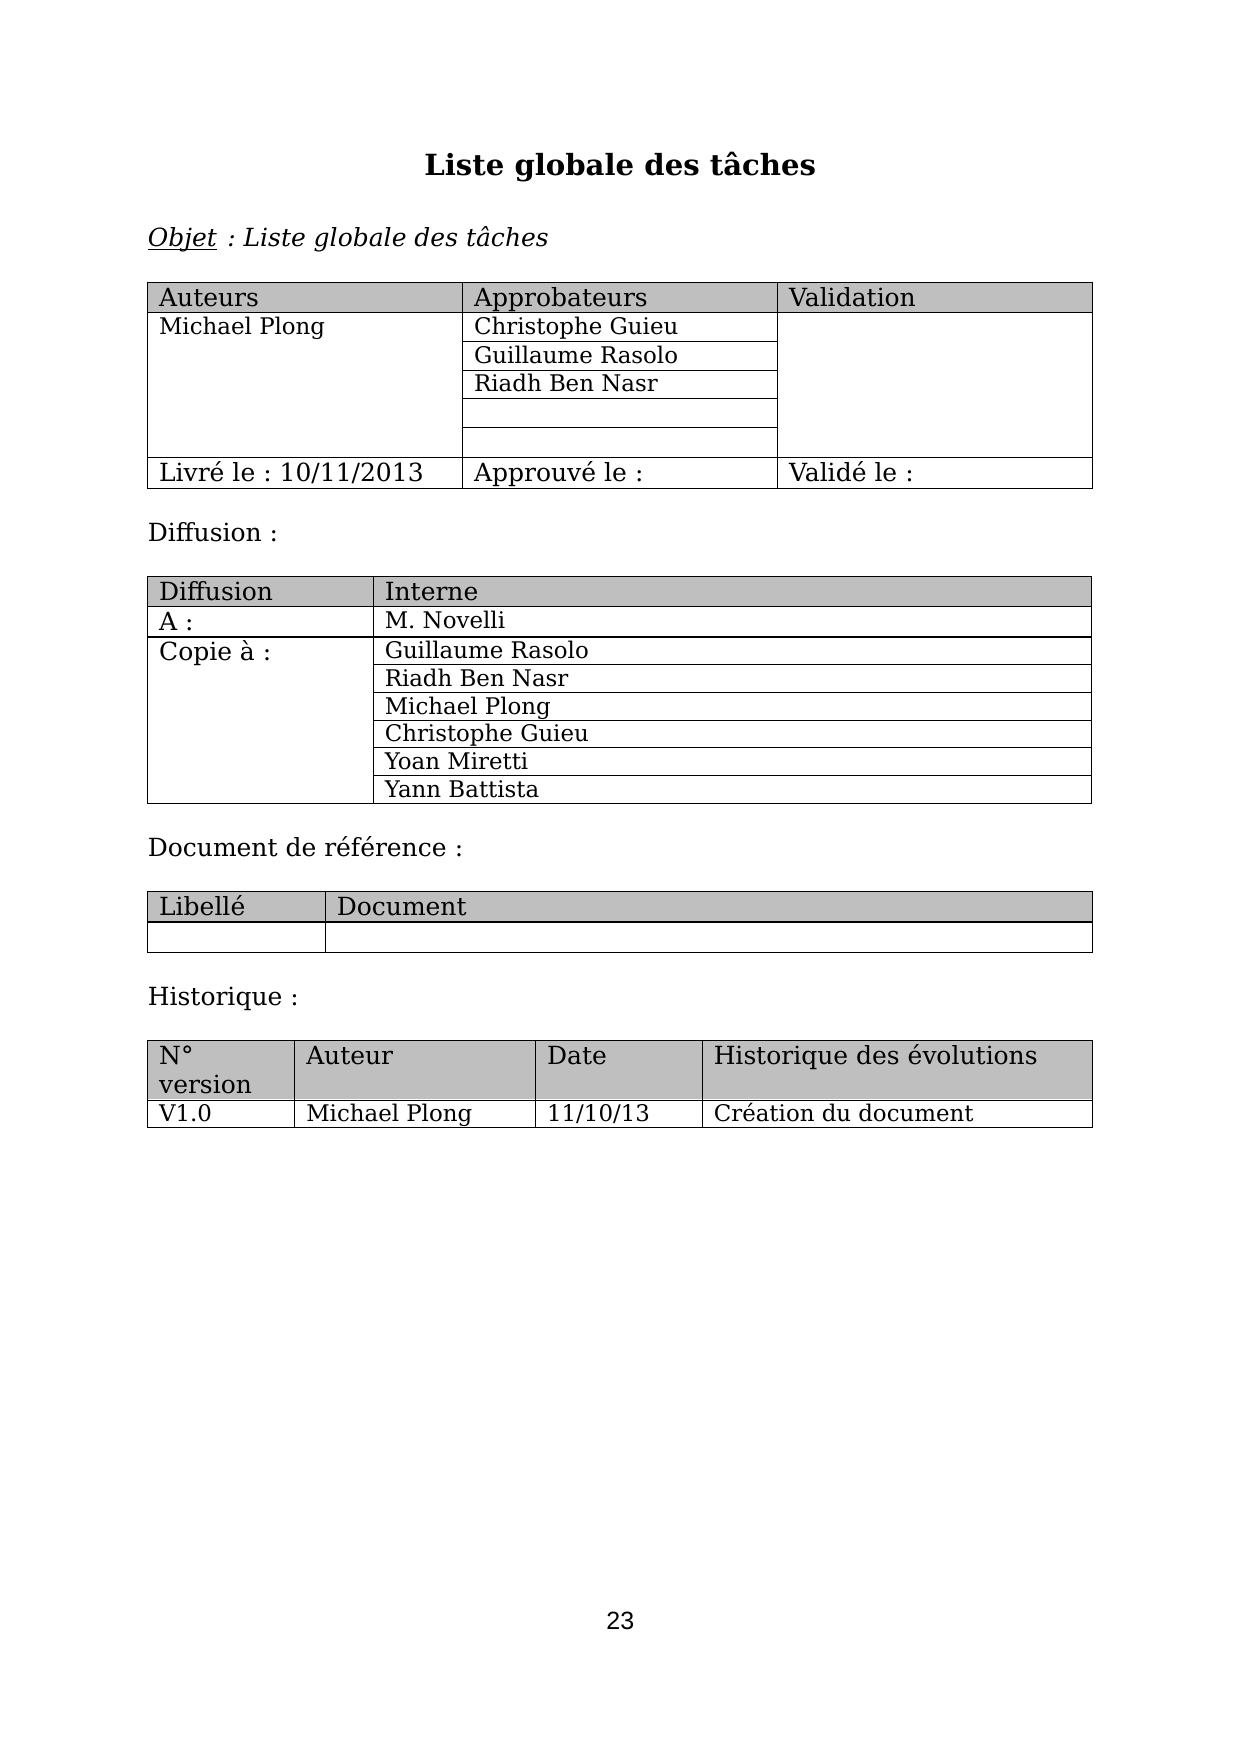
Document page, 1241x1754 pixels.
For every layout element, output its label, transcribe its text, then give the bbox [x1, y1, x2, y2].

table_cell Guillaume Rasolo [374, 638, 1091, 664]
table_cell [326, 923, 1092, 952]
table_header Libellé [148, 892, 325, 921]
table_cell Approuvé le : [463, 458, 777, 487]
table_cell [463, 428, 777, 457]
text Diffusion : [148, 518, 1093, 547]
table_cell Création du document [703, 1101, 1092, 1127]
table_cell Guillaume Rasolo [463, 342, 777, 369]
table_header Date [536, 1041, 702, 1099]
table_cell Yann Battista [374, 776, 1091, 803]
table_cell Riadh Ben Nasr [374, 665, 1091, 692]
table_header Validation [778, 283, 1092, 312]
table_cell V1.0 [148, 1101, 294, 1127]
table_header Document [326, 892, 1092, 921]
table_cell Michael Plong [295, 1101, 535, 1127]
table_cell [463, 399, 777, 427]
text Historique : [148, 982, 1093, 1011]
text Document de référence : [148, 833, 1093, 862]
text Objet : Liste globale des tâches [148, 223, 1093, 253]
table_header Historique des évolutions [703, 1041, 1092, 1099]
table_header Diffusion [148, 577, 373, 606]
text Liste globale des tâches [148, 148, 1093, 182]
table_cell Christophe Guieu [374, 721, 1091, 747]
table_header N° version [148, 1041, 294, 1099]
table_cell [148, 923, 325, 952]
table_header Interne [374, 577, 1091, 606]
table_header Approbateurs [463, 283, 777, 312]
table_cell Christophe Guieu [463, 313, 777, 341]
table_header Auteurs [148, 283, 462, 312]
table_cell Riadh Ben Nasr [463, 371, 777, 398]
table_cell [778, 313, 1092, 457]
table_cell 10/11/13 [536, 1101, 702, 1127]
table_cell Livré le : 10/11/2013 [148, 458, 462, 487]
table_cell Validé le : [778, 458, 1092, 487]
table_cell Yoan Miretti [374, 748, 1091, 775]
table_cell M. Novelli [374, 607, 1091, 636]
table_cell Michael Plong [148, 313, 462, 457]
table_header Auteur [295, 1041, 535, 1099]
table_cell Michael Plong [374, 693, 1091, 719]
table_cell A : [148, 607, 373, 636]
table_cell Copie à : [148, 638, 373, 803]
